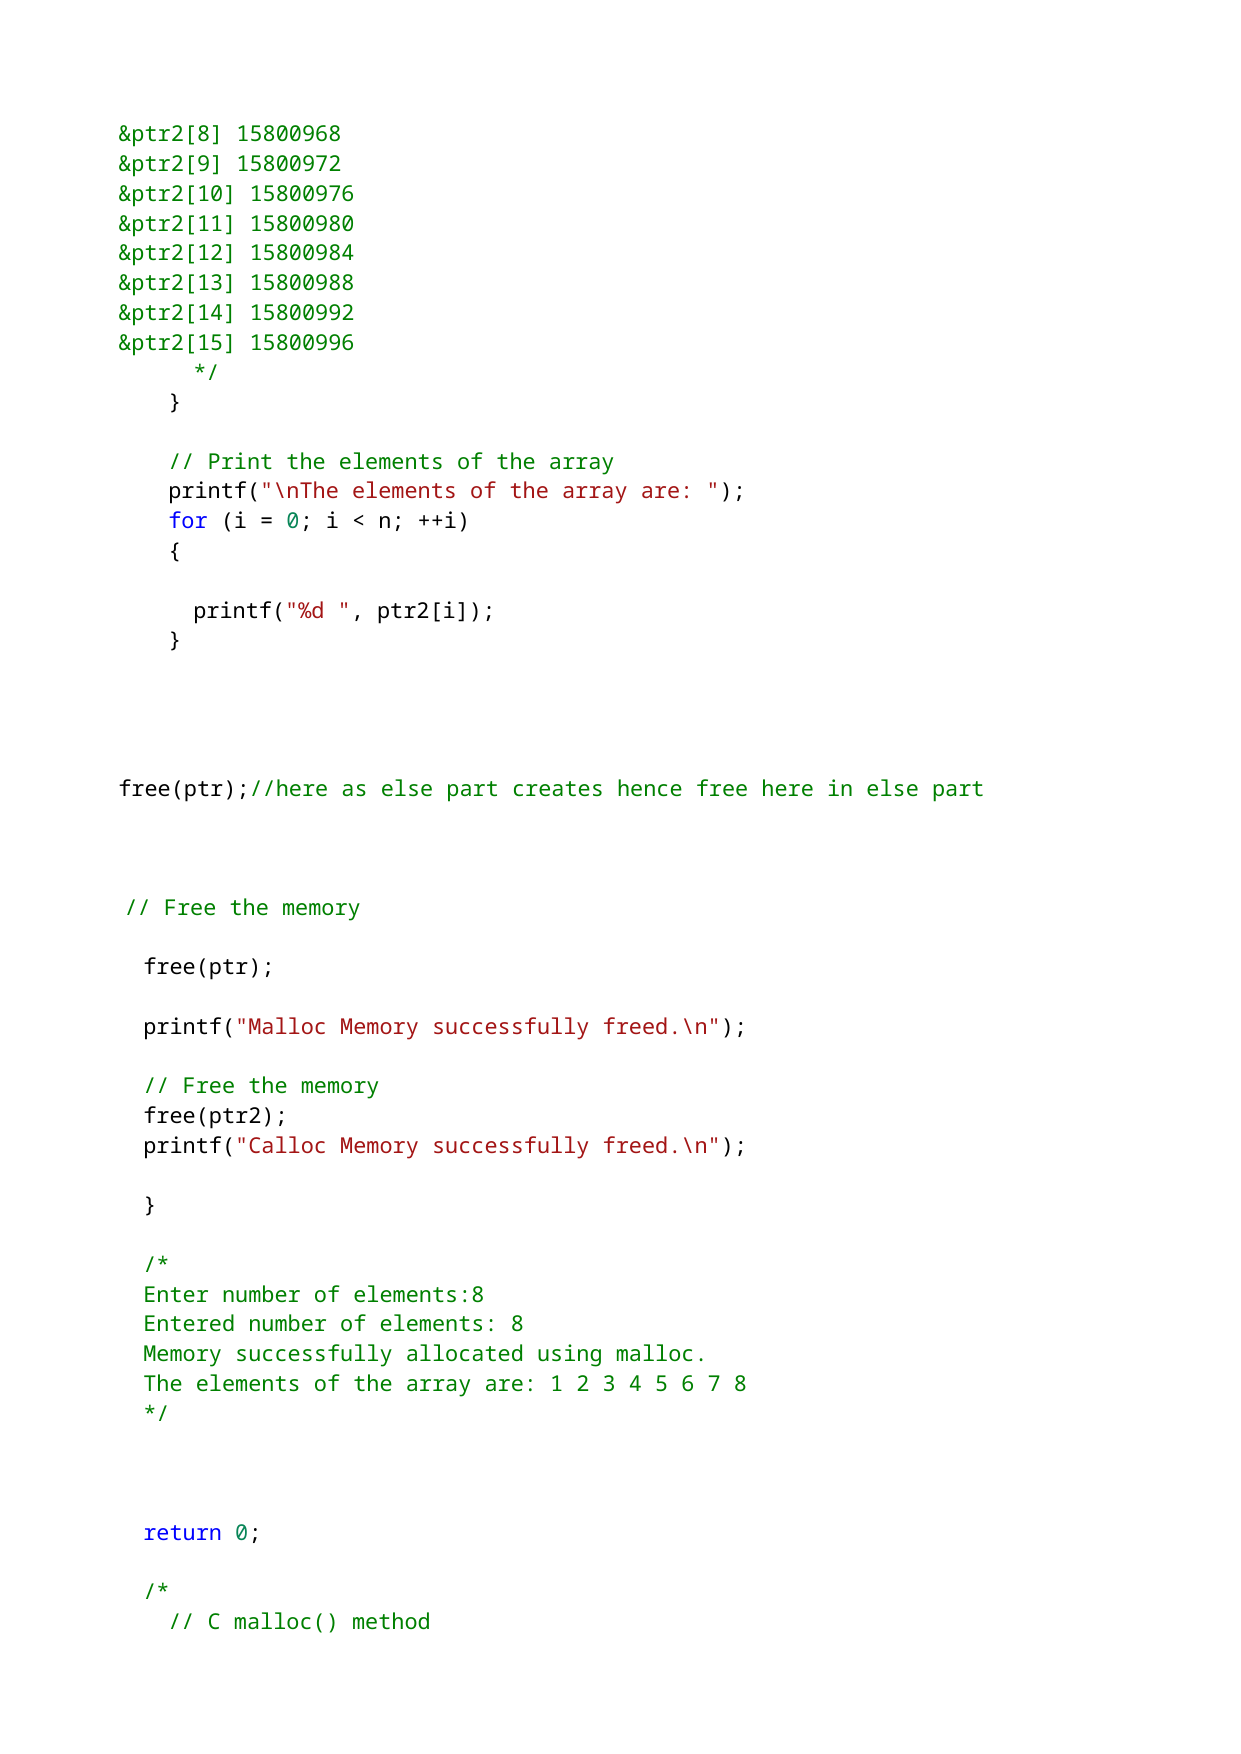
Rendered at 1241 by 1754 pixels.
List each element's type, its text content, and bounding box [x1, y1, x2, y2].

text &ptr2[15] 15800996 [118, 327, 1122, 356]
text { [118, 535, 1122, 565]
text } [118, 386, 1122, 416]
text The elements of the array are: 1 2 3 4 5 6 7 8 [118, 1368, 1122, 1398]
text printf("Malloc Memory successfully freed.\n"); [118, 1011, 1122, 1041]
text &ptr2[12] 15800984 [118, 237, 1122, 267]
text Entered number of elements: 8 [118, 1308, 1122, 1338]
text */ [118, 1398, 1122, 1428]
text &ptr2[10] 15800976 [118, 178, 1122, 207]
text Enter number of elements:8 [118, 1279, 1122, 1308]
text free(ptr2); [118, 1100, 1122, 1130]
text printf("\nThe elements of the array are: "); [118, 476, 1122, 505]
text } [118, 624, 1122, 654]
text // Free the memory [118, 1070, 1122, 1100]
text &ptr2[11] 15800980 [118, 207, 1122, 237]
text */ [118, 356, 1122, 386]
text printf("%d ", ptr2[i]); [118, 594, 1122, 624]
text /* [118, 1576, 1122, 1606]
text free(ptr); [118, 951, 1122, 981]
text &ptr2[9] 15800972 [118, 148, 1122, 178]
text &ptr2[13] 15800988 [118, 267, 1122, 297]
text // C malloc() method [118, 1606, 1122, 1636]
text } [118, 1189, 1122, 1219]
text return 0; [118, 1517, 1122, 1546]
text Memory successfully allocated using malloc. [118, 1338, 1122, 1368]
text // Free the memory [118, 892, 1122, 922]
text &ptr2[14] 15800992 [118, 297, 1122, 327]
text free(ptr);//here as else part creates hence free here in else part [118, 773, 1122, 803]
text /* [118, 1249, 1122, 1279]
text for (i = 0; i < n; ++i) [118, 505, 1122, 535]
text // Print the elements of the array [118, 446, 1122, 476]
text printf("Calloc Memory successfully freed.\n"); [118, 1130, 1122, 1160]
text &ptr2[8] 15800968 [118, 118, 1122, 148]
